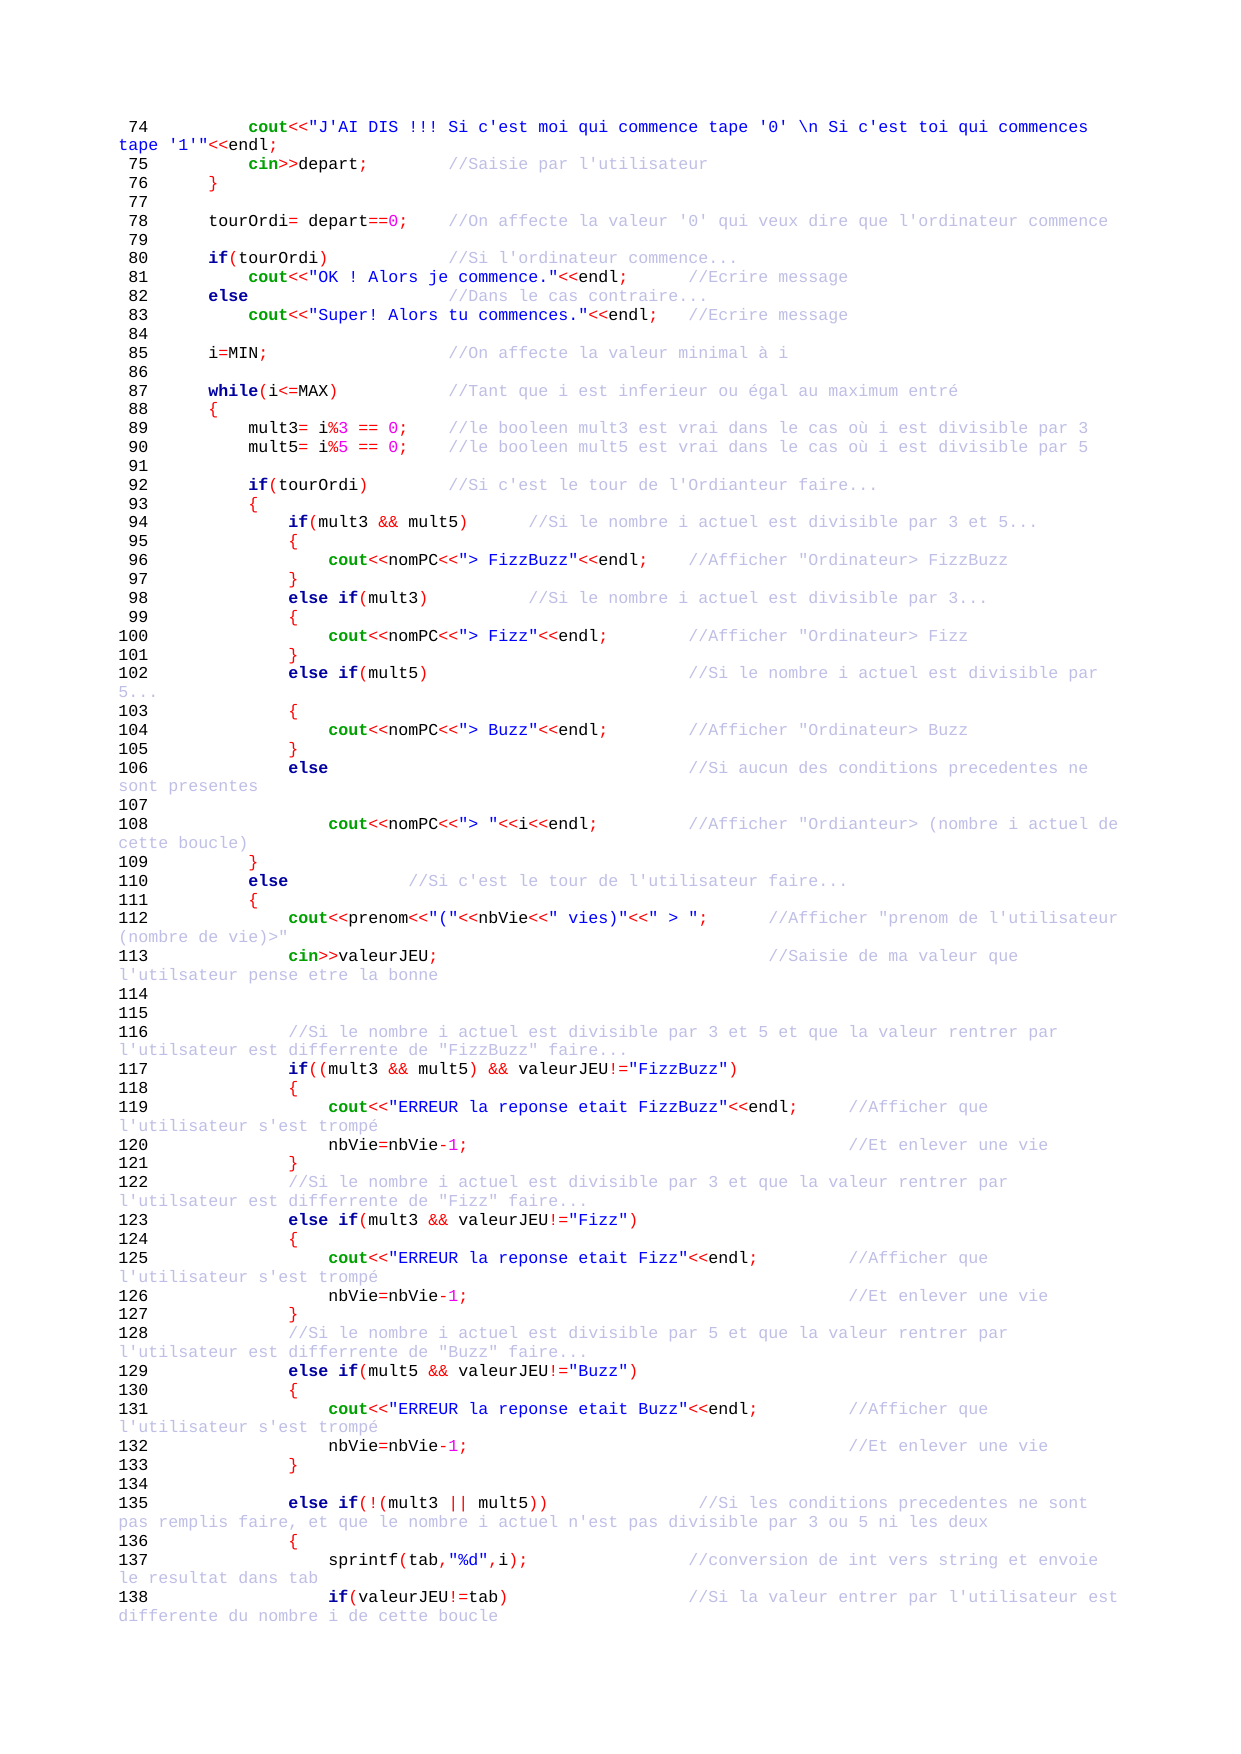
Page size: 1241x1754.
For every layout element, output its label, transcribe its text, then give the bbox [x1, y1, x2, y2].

subtitle 114 [118, 985, 1122, 1004]
subtitle 117 if((mult3 && mult5) && valeurJEU!="FizzBuzz") [118, 1061, 328, 1080]
subtitle 75 cin>>depart; //Saisie par l'utilisateur [118, 156, 298, 175]
subtitle 135 else if(!(mult3 || mult5)) //Si les conditions precedentes ne sont pas remplis faire, et que le nombre i actuel n'est pas divisible par 3 ou 5 ni les deux [118, 1494, 1122, 1532]
subtitle 136 { [118, 1532, 1122, 1551]
subtitle 137 sprintf(tab,"%d",i); //conversion de int vers string et envoie le resultat dans tab [118, 1551, 1122, 1589]
subtitle 78 tourOrdi= depart==0; //On affecte la valeur '0' qui veux dire que l'ordinateur commence [118, 212, 1122, 231]
subtitle 126 nbVie=nbVie-1; //Et enlever une vie [118, 1287, 328, 1306]
subtitle 109 } [118, 853, 1122, 872]
subtitle 110 else //Si c'est le tour de l'utilisateur faire... [118, 872, 1122, 891]
subtitle 134 [118, 1476, 1122, 1494]
subtitle 104 cout<<nomPC<<"> Buzz"<<endl; //Afficher "Ordinateur> Buzz [598, 721, 1122, 740]
subtitle 107 [118, 797, 1122, 816]
subtitle 104 cout<<nomPC<<"> Buzz"<<endl; //Afficher "Ordinateur> Buzz [118, 721, 388, 740]
subtitle 82 else //Dans le cas contraire... [118, 288, 1122, 307]
subtitle 129 else if(mult5 && valeurJEU!="Buzz") [118, 1362, 1122, 1381]
subtitle 80 if(tourOrdi) //Si l'ordinateur commence... [118, 250, 238, 269]
subtitle 108 cout<<nomPC<<"> "<<i<<endl; //Afficher "Ordianteur> (nombre i actuel de cette boucle) [118, 816, 1122, 853]
subtitle 132 nbVie=nbVie-1; //Et enlever une vie [438, 1438, 1122, 1457]
subtitle 138 if(valeurJEU!=tab) //Si la valeur entrer par l'utilisateur est differente du nombre i de cette boucle [118, 1589, 1122, 1626]
subtitle 125 cout<<"ERREUR la reponse etait Fizz"<<endl; //Afficher que l'utilisateur s'est trompé [118, 1249, 1122, 1287]
subtitle 101 } [118, 646, 1122, 665]
subtitle 116 //Si le nombre i actuel est divisible par 3 et 5 et que la valeur rentrer par l'utilsateur est differrente de "FizzBuzz" faire... [118, 1023, 1122, 1061]
subtitle 95 { [118, 533, 1122, 552]
subtitle 112 cout<<prenom<<"("<<nbVie<<" vies)"<<" > "; //Afficher "prenom de l'utilisateur (nombre de vie)>" [118, 910, 1122, 948]
subtitle 120 nbVie=nbVie-1; //Et enlever une vie [118, 1136, 328, 1155]
subtitle 120 nbVie=nbVie-1; //Et enlever une vie [438, 1136, 1122, 1155]
subtitle 106 else //Si aucun des conditions precedentes ne sont presentes [118, 759, 1122, 797]
subtitle 117 if((mult3 && mult5) && valeurJEU!="FizzBuzz") [608, 1061, 1122, 1080]
subtitle 102 else if(mult5) //Si le nombre i actuel est divisible par 5... [118, 665, 1122, 703]
subtitle 115 [118, 1004, 1122, 1023]
subtitle 113 cin>>valeurJEU; //Saisie de ma valeur que l'utilsateur pense etre la bonne [118, 948, 1122, 985]
subtitle 75 cin>>depart; //Saisie par l'utilisateur [358, 156, 1122, 175]
subtitle 84 [118, 326, 1122, 344]
subtitle 126 nbVie=nbVie-1; //Et enlever une vie [438, 1287, 1122, 1306]
subtitle 119 cout<<"ERREUR la reponse etait FizzBuzz"<<endl; //Afficher que l'utilisateur s'est trompé [118, 1098, 1122, 1136]
subtitle 89 mult3= i%3 == 0; //le booleen mult3 est vrai dans le cas où i est divisible par 3 [118, 420, 248, 439]
subtitle 90 mult5= i%5 == 0; //le booleen mult5 est vrai dans le cas où i est divisible par 5 [118, 439, 248, 457]
subtitle 98 else if(mult3) //Si le nombre i actuel est divisible par 3... [118, 589, 1122, 608]
subtitle 79 [118, 231, 1122, 250]
subtitle 97 } [118, 571, 1122, 589]
subtitle 85 i=MIN; //On affecte la valeur minimal à i [258, 344, 1122, 363]
subtitle 81 cout<<"OK ! Alors je commence."<<endl; //Ecrire message [618, 269, 1122, 288]
subtitle 77 [118, 193, 1122, 212]
subtitle 96 cout<<nomPC<<"> FizzBuzz"<<endl; //Afficher "Ordinateur> FizzBuzz [438, 552, 598, 571]
subtitle 123 else if(mult3 && valeurJEU!="Fizz") [118, 1212, 368, 1231]
subtitle 100 cout<<nomPC<<"> Fizz"<<endl; //Afficher "Ordinateur> Fizz [598, 627, 1122, 646]
subtitle 124 { [118, 1231, 1122, 1249]
subtitle 130 { [118, 1381, 1122, 1400]
subtitle 118 { [118, 1080, 1122, 1098]
subtitle 94 if(mult3 && mult5) //Si le nombre i actuel est divisible par 3 et 5... [458, 514, 1122, 533]
subtitle 99 { [118, 608, 1122, 627]
subtitle 74 cout<<"J'AI DIS !!! Si c'est moi qui commence tape '0' \n Si c'est toi qui commences tape '1'"<<endl; [118, 118, 1122, 156]
subtitle 87 while(i<=MAX) //Tant que i est inferieur ou égal au maximum entré [118, 382, 268, 401]
subtitle 121 } [118, 1155, 1122, 1174]
subtitle 133 } [118, 1457, 1122, 1476]
subtitle 92 if(tourOrdi) //Si c'est le tour de l'Ordianteur faire... [118, 476, 278, 495]
subtitle 128 //Si le nombre i actuel est divisible par 5 et que la valeur rentrer par l'utilsateur est differrente de "Buzz" faire... [118, 1325, 1122, 1362]
subtitle 96 cout<<nomPC<<"> FizzBuzz"<<endl; //Afficher "Ordinateur> FizzBuzz [638, 552, 1122, 571]
subtitle 122 //Si le nombre i actuel est divisible par 3 et que la valeur rentrer par l'utilsateur est differrente de "Fizz" faire... [118, 1174, 1122, 1212]
subtitle 86 [118, 363, 1122, 382]
subtitle 123 else if(mult3 && valeurJEU!="Fizz") [548, 1212, 1122, 1231]
subtitle 105 } [118, 740, 1122, 759]
subtitle 85 i=MIN; //On affecte la valeur minimal à i [118, 344, 208, 363]
subtitle 92 if(tourOrdi) //Si c'est le tour de l'Ordianteur faire... [358, 476, 1122, 495]
subtitle 127 } [118, 1306, 1122, 1325]
subtitle 111 { [118, 891, 1122, 910]
subtitle 76 } [118, 175, 1122, 193]
subtitle 87 while(i<=MAX) //Tant que i est inferieur ou égal au maximum entré [328, 382, 1122, 401]
subtitle 100 cout<<nomPC<<"> Fizz"<<endl; //Afficher "Ordinateur> Fizz [438, 627, 558, 646]
subtitle 91 [118, 457, 1122, 476]
subtitle 100 cout<<nomPC<<"> Fizz"<<endl; //Afficher "Ordinateur> Fizz [118, 627, 388, 646]
subtitle 131 cout<<"ERREUR la reponse etait Buzz"<<endl; //Afficher que l'utilisateur s'est trompé [118, 1400, 1122, 1438]
subtitle 80 if(tourOrdi) //Si l'ordinateur commence... [318, 250, 1122, 269]
subtitle 81 cout<<"OK ! Alors je commence."<<endl; //Ecrire message [118, 269, 578, 288]
subtitle 83 cout<<"Super! Alors tu commences."<<endl; //Ecrire message [118, 307, 608, 326]
subtitle 96 cout<<nomPC<<"> FizzBuzz"<<endl; //Afficher "Ordinateur> FizzBuzz [118, 552, 388, 571]
subtitle 103 { [118, 703, 1122, 721]
subtitle 89 mult3= i%3 == 0; //le booleen mult3 est vrai dans le cas où i est divisible par 3 [328, 420, 1122, 439]
subtitle 132 nbVie=nbVie-1; //Et enlever une vie [118, 1438, 328, 1457]
subtitle 104 cout<<nomPC<<"> Buzz"<<endl; //Afficher "Ordinateur> Buzz [438, 721, 558, 740]
subtitle 83 cout<<"Super! Alors tu commences."<<endl; //Ecrire message [648, 307, 1122, 326]
subtitle 93 { [118, 495, 1122, 514]
subtitle 90 mult5= i%5 == 0; //le booleen mult5 est vrai dans le cas où i est divisible par 5 [328, 439, 1122, 457]
subtitle 88 { [118, 401, 1122, 420]
subtitle 94 if(mult3 && mult5) //Si le nombre i actuel est divisible par 3 et 5... [118, 514, 318, 533]
